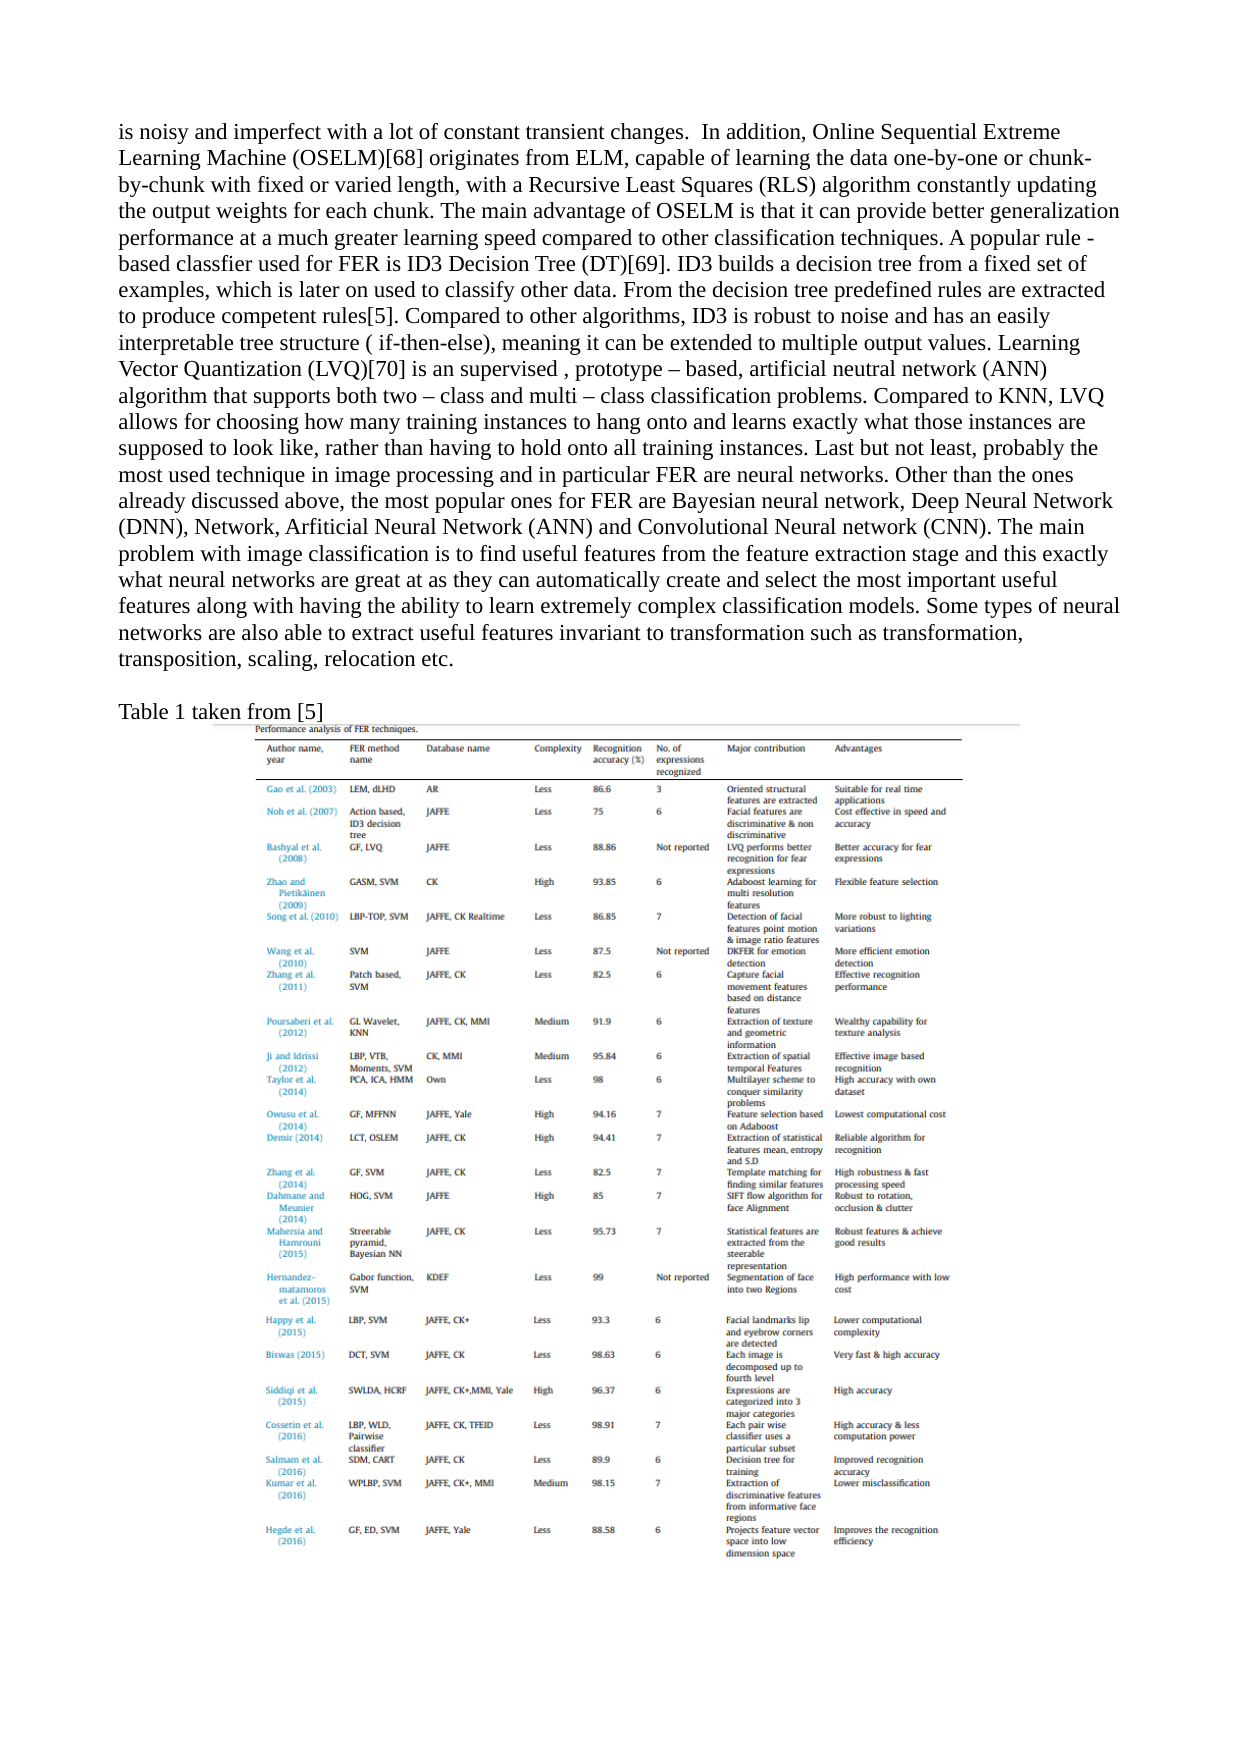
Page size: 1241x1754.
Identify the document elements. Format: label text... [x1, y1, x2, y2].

text is noisy and imperfect with a lot of constant transient changes. In addition, Online Sequential Extreme Learning Machine (OSELM)[68] originates from ELM, capable of learning the data one-by-one or chunk-by-chunk with fixed or varied length, with a Recursive Least Squares (RLS) algorithm constantly updating the output weights for each chunk. The main advantage of OSELM is that it can provide better generalization performance at a much greater learning speed compared to other classification techniques. A popular rule - based classfier used for FER is ID3 Decision Tree (DT)[69]. ID3 builds a decision tree from a fixed set of examples, which is later on used to classify other data. From the decision tree predefined rules are extracted to produce competent rules[5]. Compared to other algorithms, ID3 is robust to noise and has an easily interpretable tree structure ( if-then-else), meaning it can be extended to multiple output values. Learning Vector Quantization (LVQ)[70] is an supervised , prototype – based, artificial neutral network (ANN) algorithm that supports both two – class and multi – class classification problems. Compared to KNN, LVQ allows for choosing how many training instances to hang onto and learns exactly what those instances are supposed to look like, rather than having to hold onto all training instances. Last but not least, probably the most used technique in image processing and in particular FER are neural networks. Other than the ones already discussed above, the most popular ones for FER are Bayesian neural network, Deep Neural Network (DNN), Network, Arfiticial Neural Network (ANN) and Convolutional Neural network (CNN). The main problem with image classification is to find useful features from the feature extraction stage and this exactly what neural networks are great at as they can automatically create and select the most important useful features along with having the ability to learn extremely complex classification models. Some types of neural networks are also able to extract useful features invariant to transformation such as transformation, transposition, scaling, relocation etc. [118, 118, 1122, 672]
text Table 1 taken from [5] [118, 698, 1122, 724]
picture [212, 724, 1028, 1580]
